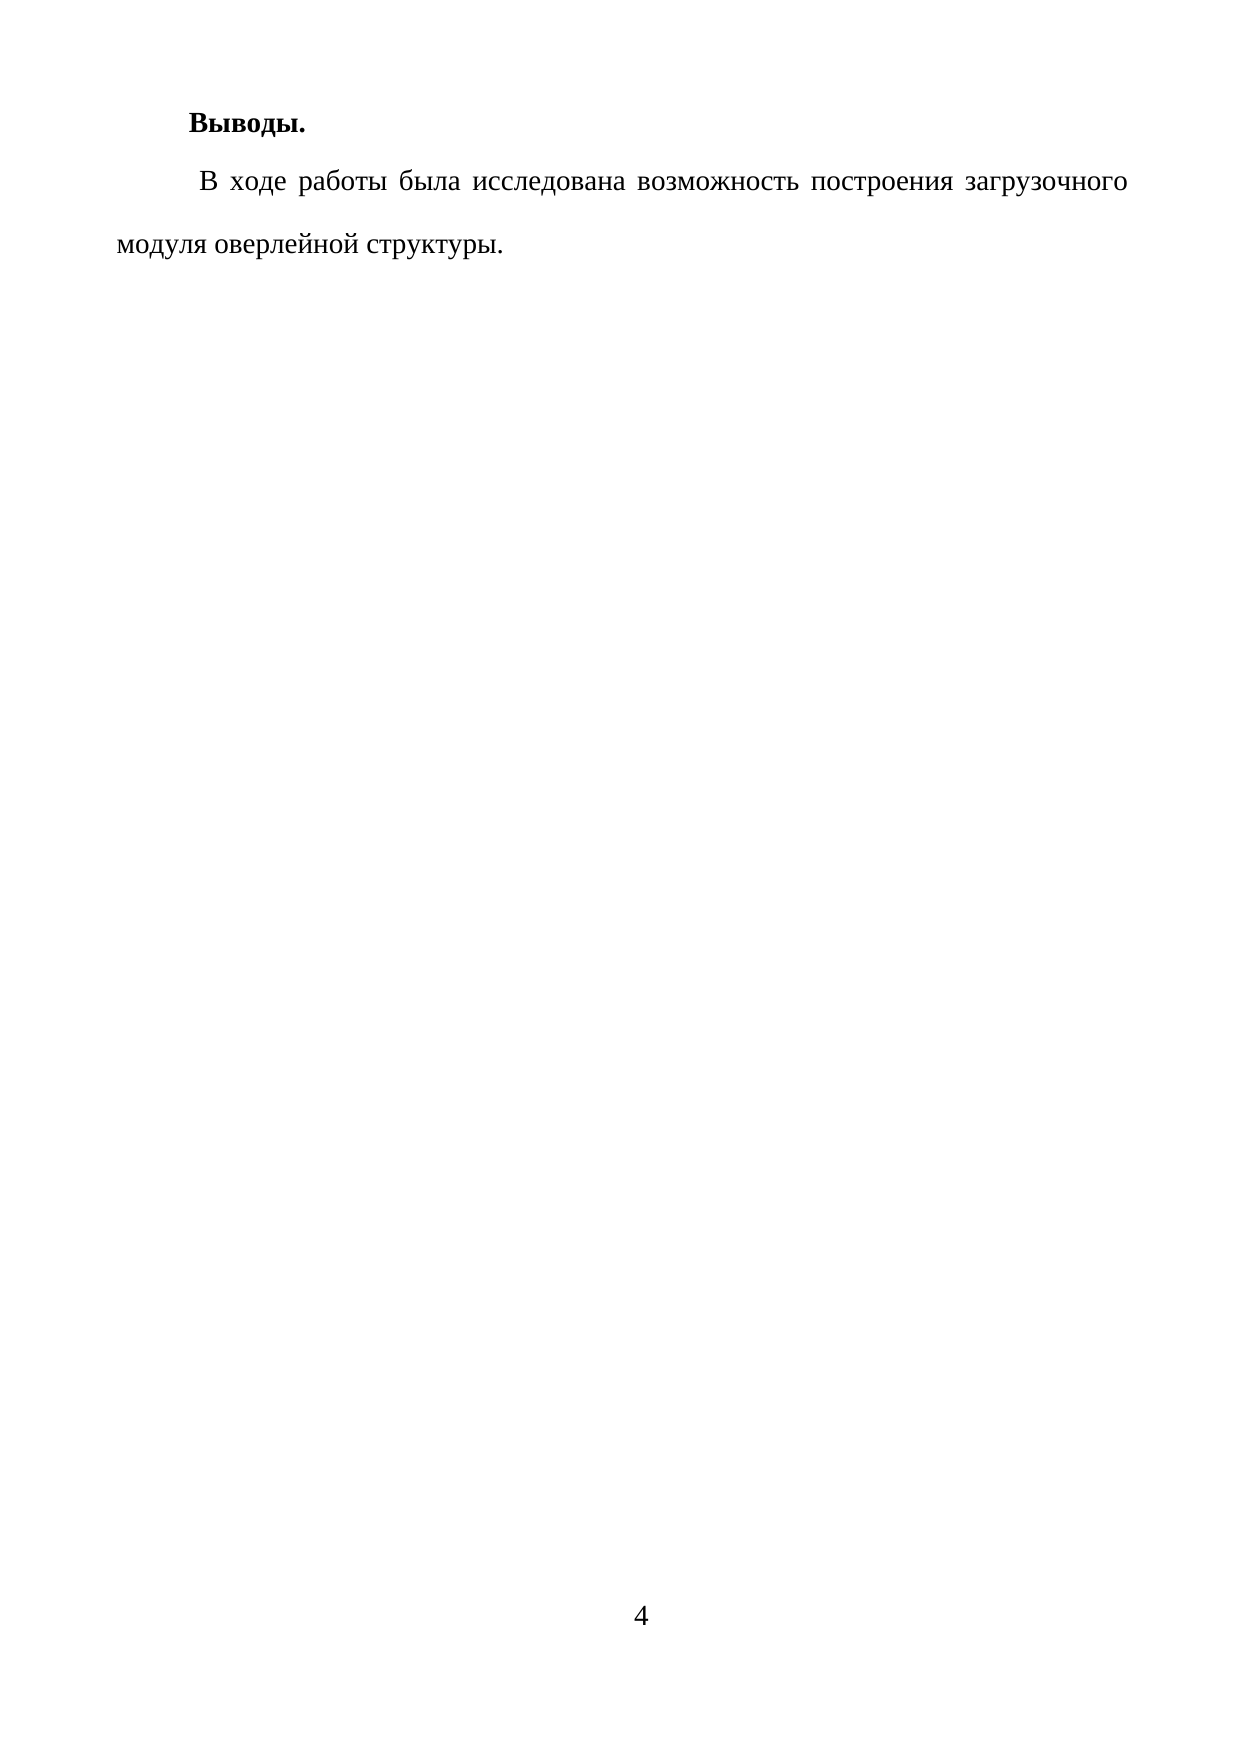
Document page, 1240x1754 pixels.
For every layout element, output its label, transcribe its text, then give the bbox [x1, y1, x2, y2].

text Выводы. [188, 105, 1128, 139]
text В ходе работы была исследована возможность построения загрузочного модуля оверлейной структуры. [116, 163, 1128, 261]
